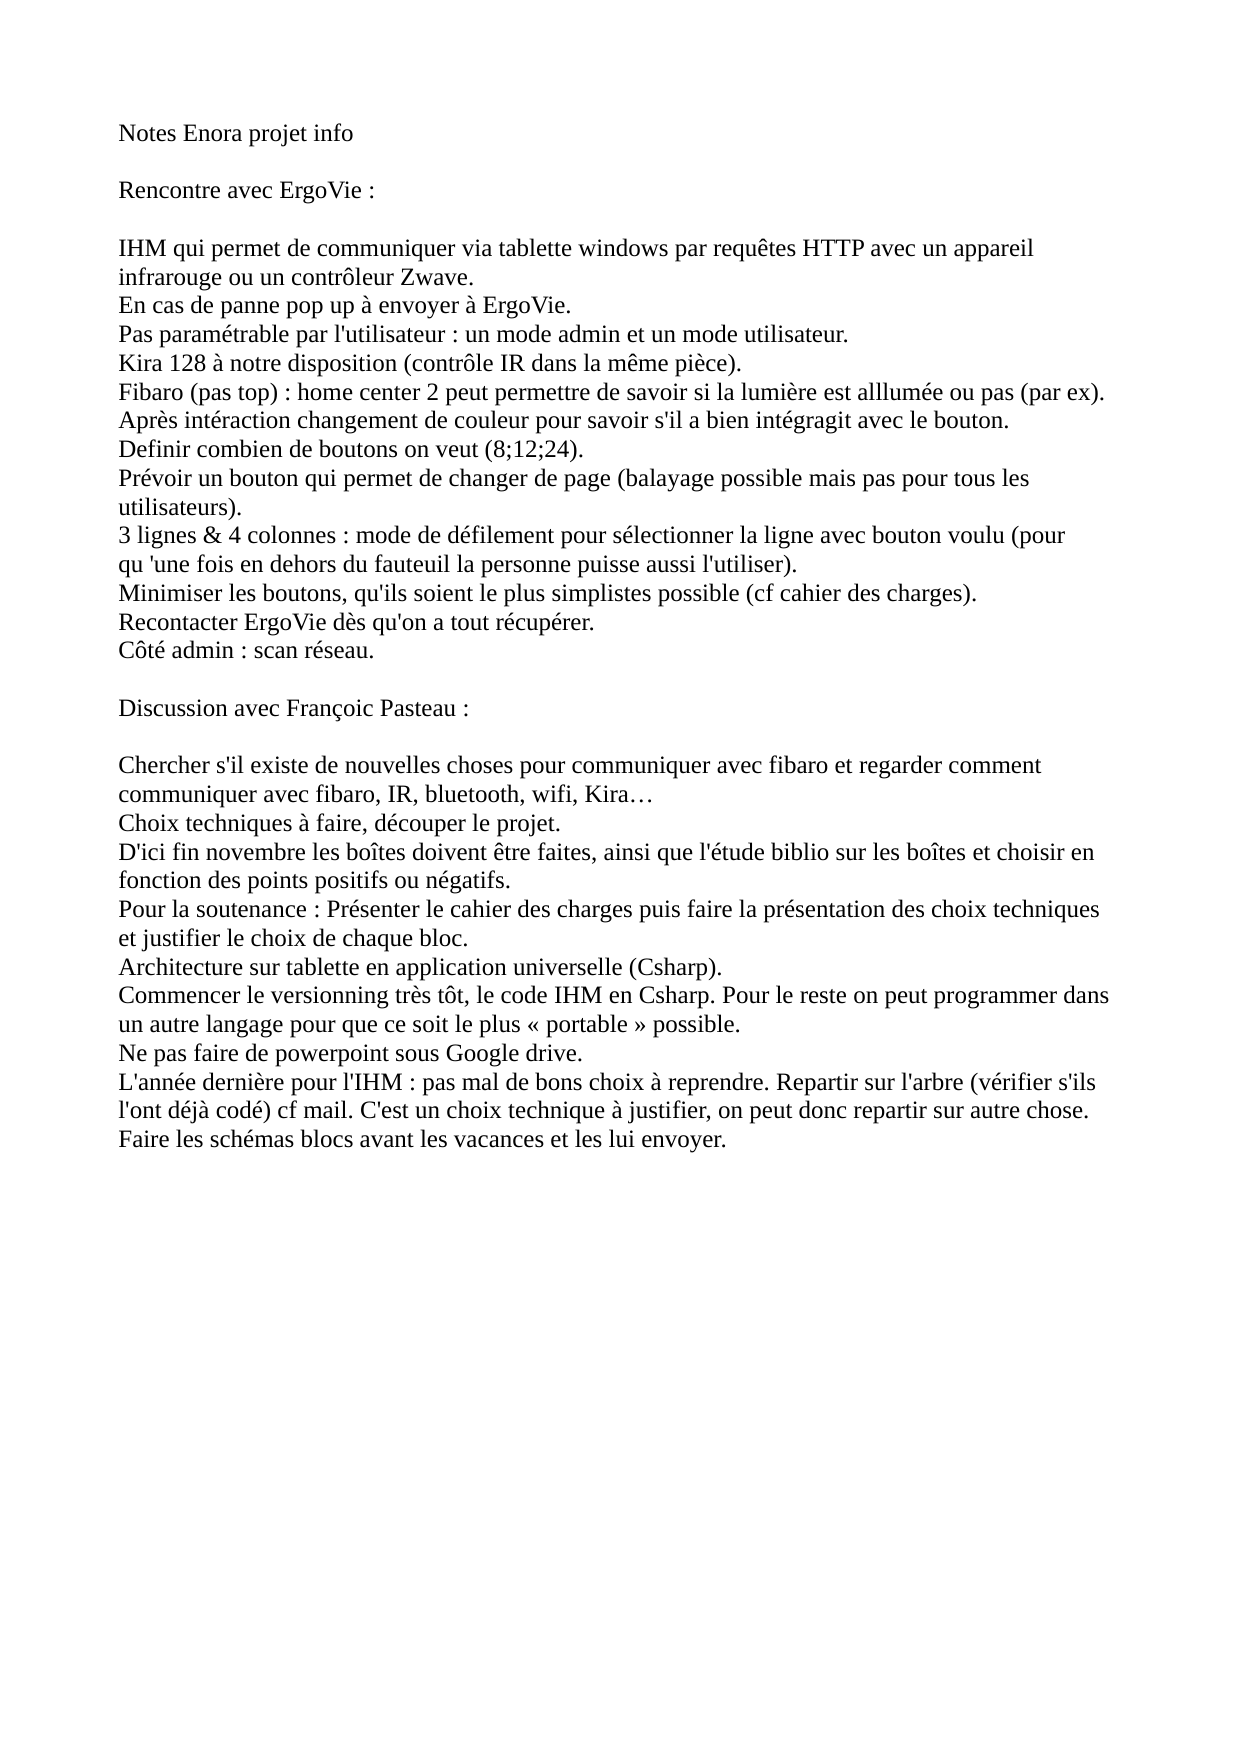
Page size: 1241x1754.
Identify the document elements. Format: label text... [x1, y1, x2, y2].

text Minimiser les boutons, qu'ils soient le plus simplistes possible (cf cahier des charges). [118, 578, 1122, 607]
text Ne pas faire de powerpoint sous Google drive. [118, 1038, 1122, 1067]
text Definir combien de boutons on veut (8;12;24). [118, 434, 1122, 463]
text Côté admin : scan réseau. [118, 636, 1122, 664]
text Commencer le versionning très tôt, le code IHM en Csharp. Pour le reste on peut programmer dans un autre langage pour que ce soit le plus « portable » possible. [118, 981, 1122, 1038]
text L'année dernière pour l'IHM : pas mal de bons choix à reprendre. Repartir sur l'arbre (vérifier s'ils l'ont déjà codé) cf mail. C'est un choix technique à justifier, on peut donc repartir sur autre chose. [118, 1067, 1122, 1124]
text Pas paramétrable par l'utilisateur : un mode admin et un mode utilisateur. [118, 319, 1122, 348]
text Rencontre avec ErgoVie : [118, 176, 1122, 204]
text Après intéraction changement de couleur pour savoir s'il a bien intégragit avec le bouton. [118, 406, 1122, 434]
text Notes Enora projet info [118, 118, 1122, 147]
text Recontacter ErgoVie dès qu'on a tout récupérer. [118, 607, 1122, 636]
text Choix techniques à faire, découper le projet. [118, 808, 1122, 837]
text IHM qui permet de communiquer via tablette windows par requêtes HTTP avec un appareil infrarouge ou un contrôleur Zwave. [118, 233, 1122, 291]
text Faire les schémas blocs avant les vacances et les lui envoyer. [118, 1124, 1122, 1153]
text Fibaro (pas top) : home center 2 peut permettre de savoir si la lumière est alllumée ou pas (par ex). [118, 377, 1122, 406]
text Kira 128 à notre disposition (contrôle IR dans la même pièce). [118, 348, 1122, 377]
text Prévoir un bouton qui permet de changer de page (balayage possible mais pas pour tous les utilisateurs). [118, 463, 1122, 521]
text Pour la soutenance : Présenter le cahier des charges puis faire la présentation des choix techniques et justifier le choix de chaque bloc. [118, 894, 1122, 952]
text Discussion avec Françoic Pasteau : [118, 693, 1122, 722]
text En cas de panne pop up à envoyer à ErgoVie. [118, 291, 1122, 319]
text 3 lignes & 4 colonnes : mode de défilement pour sélectionner la ligne avec bouton voulu (pour qu 'une fois en dehors du fauteuil la personne puisse aussi l'utiliser). [118, 521, 1122, 578]
text D'ici fin novembre les boîtes doivent être faites, ainsi que l'étude biblio sur les boîtes et choisir en fonction des points positifs ou négatifs. [118, 837, 1122, 894]
text Chercher s'il existe de nouvelles choses pour communiquer avec fibaro et regarder comment communiquer avec fibaro, IR, bluetooth, wifi, Kira… [118, 751, 1122, 808]
text Architecture sur tablette en application universelle (Csharp). [118, 952, 1122, 981]
